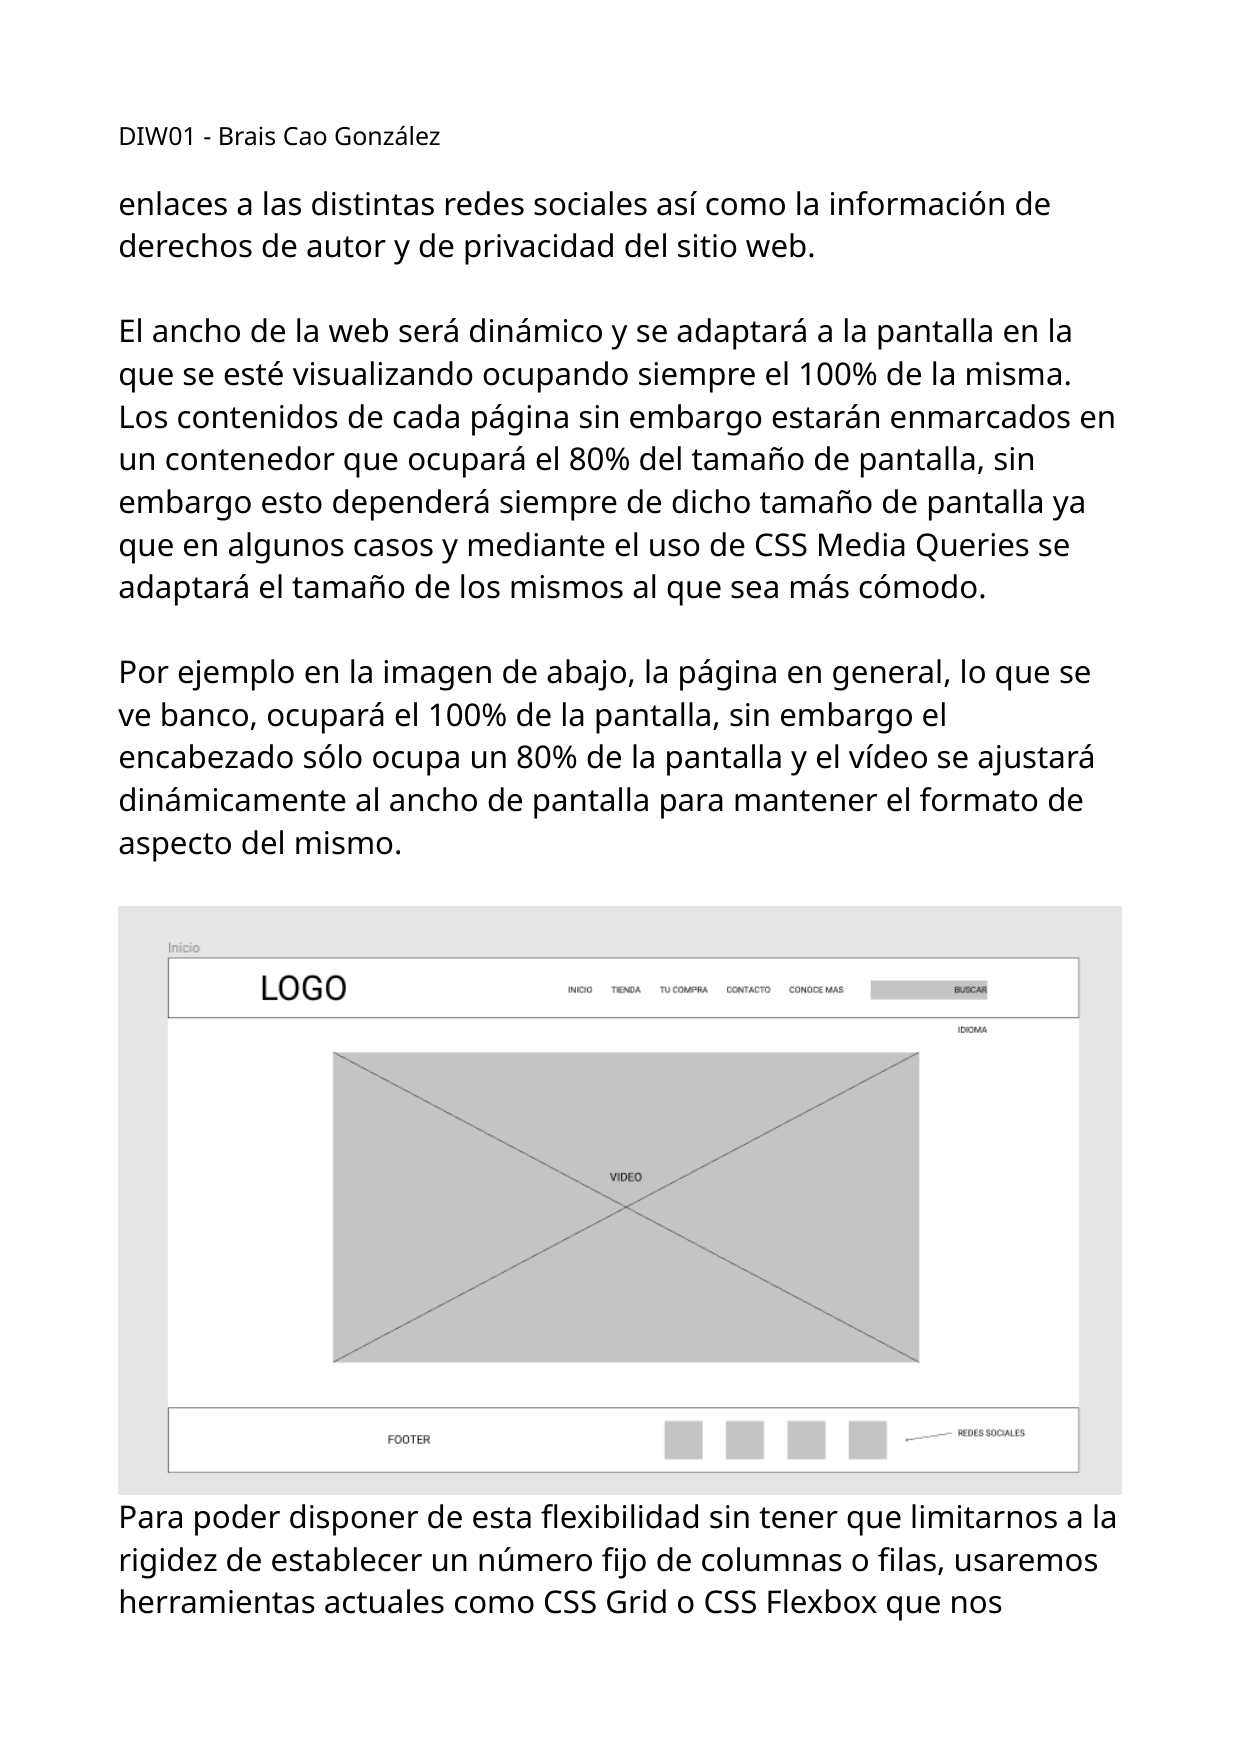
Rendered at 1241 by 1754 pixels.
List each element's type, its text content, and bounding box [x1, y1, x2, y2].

text Los contenidos de cada página sin embargo estarán enmarcados en un contenedor que ocupará el 80% del tamaño de pantalla, sin embargo esto dependerá siempre de dicho tamaño de pantalla ya que en algunos casos y mediante el uso de CSS Media Queries se adaptará el tamaño de los mismos al que sea más cómodo. [118, 395, 1122, 608]
text Por ejemplo en la imagen de abajo, la página en general, lo que se ve banco, ocupará el 100% de la pantalla, sin embargo el encabezado sólo ocupa un 80% de la pantalla y el vídeo se ajustará dinámicamente al ancho de pantalla para mantener el formato de aspecto del mismo. [118, 650, 1122, 863]
text enlaces a las distintas redes sociales así como la información de derechos de autor y de privacidad del sitio web. [118, 182, 1122, 267]
text El ancho de la web será dinámico y se adaptará a la pantalla en la que se esté visualizando ocupando siempre el 100% de la misma. [118, 309, 1122, 395]
picture [118, 906, 1123, 1495]
text Para poder disponer de esta flexibilidad sin tener que limitarnos a la rigidez de establecer un número fijo de columnas o filas, usaremos herramientas actuales como CSS Grid o CSS Flexbox que nos [118, 1495, 1122, 1623]
